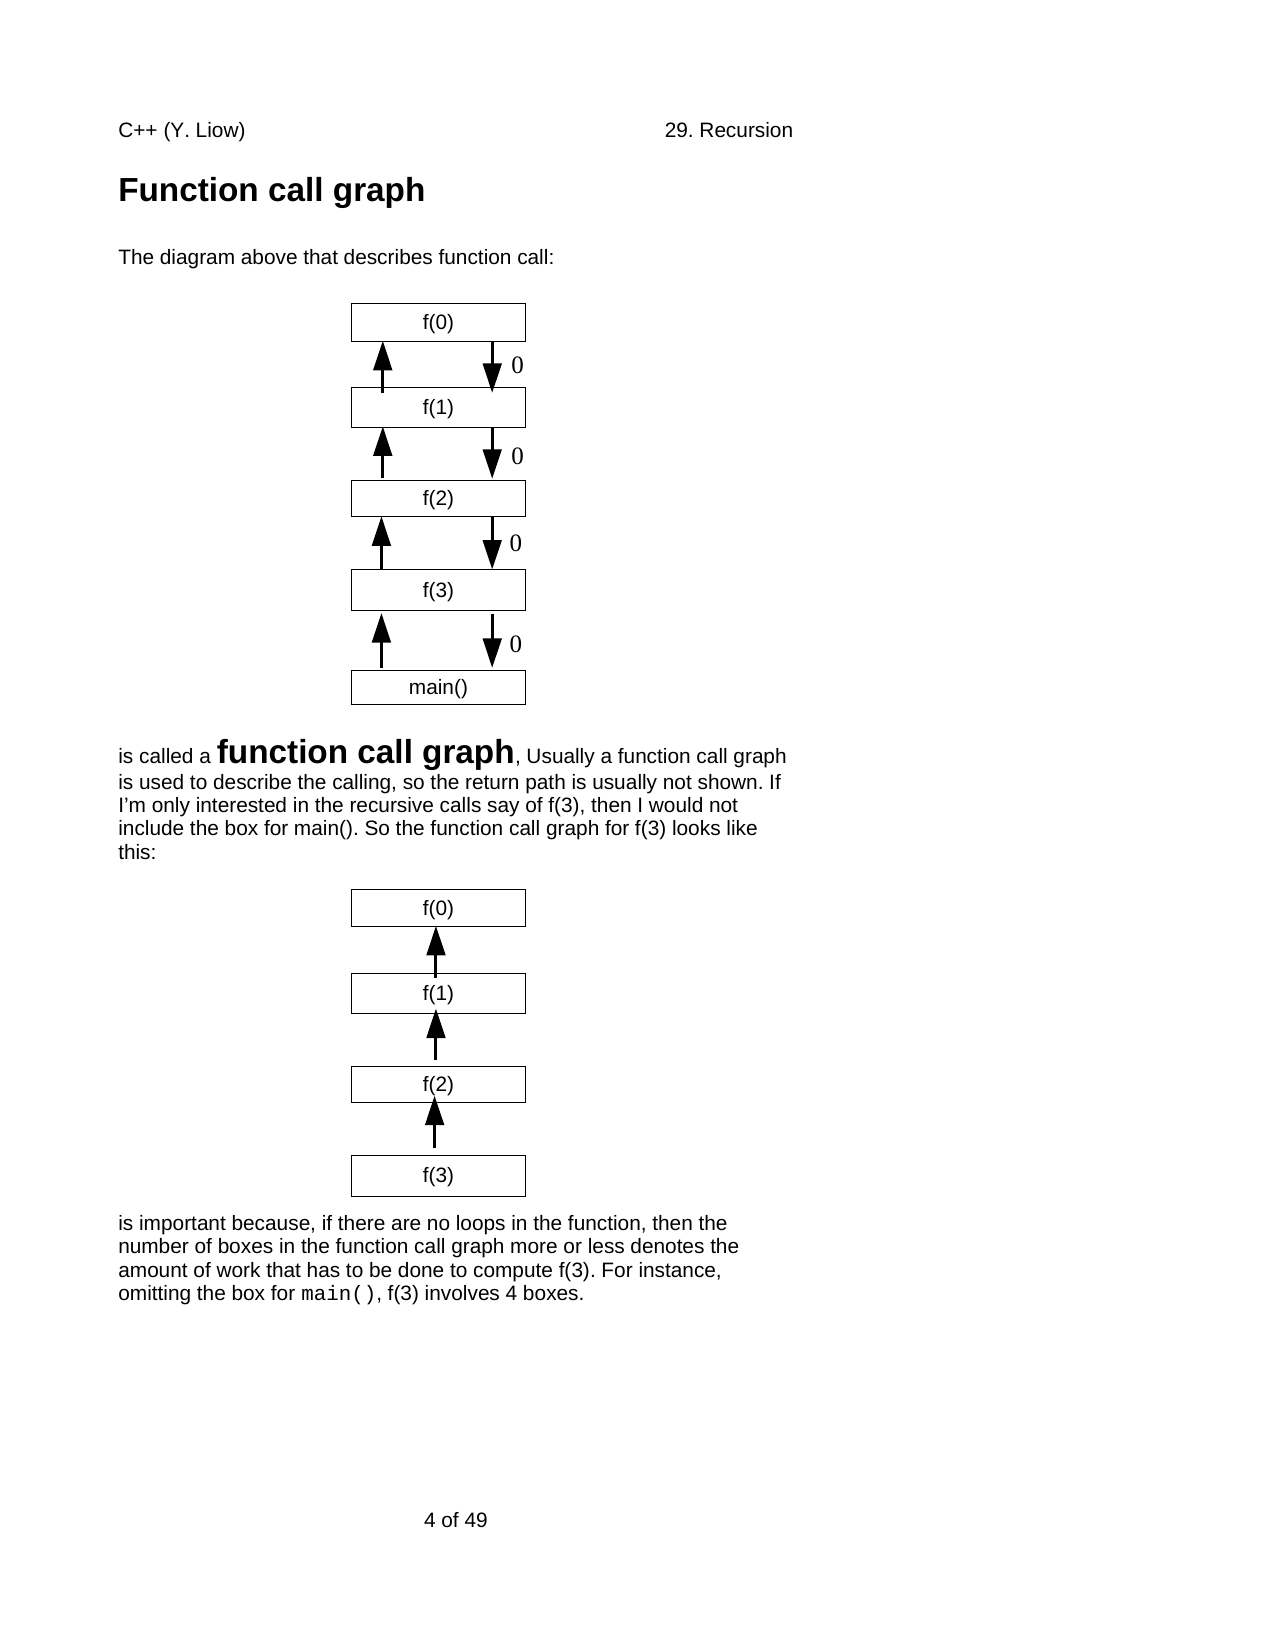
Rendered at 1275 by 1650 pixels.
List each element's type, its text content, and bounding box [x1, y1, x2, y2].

text Function call graph [118, 171, 793, 208]
text is called a function call graph, Usually a function call graph is used to describe the calling, so the return path is usually not shown. If I’m only interested in the recursive calls say of f(3), then I would not include the box for main(). So the function call graph for f(3) looks like this: [118, 733, 793, 863]
text is important because, if there are no loops in the function, then the number of boxes in the function call graph more or less denotes the amount of work that has to be done to compute f(3). For instance, omitting the box for main(), f(3) involves 4 boxes. [118, 1212, 793, 1307]
text The diagram above that describes function call: [118, 245, 793, 269]
